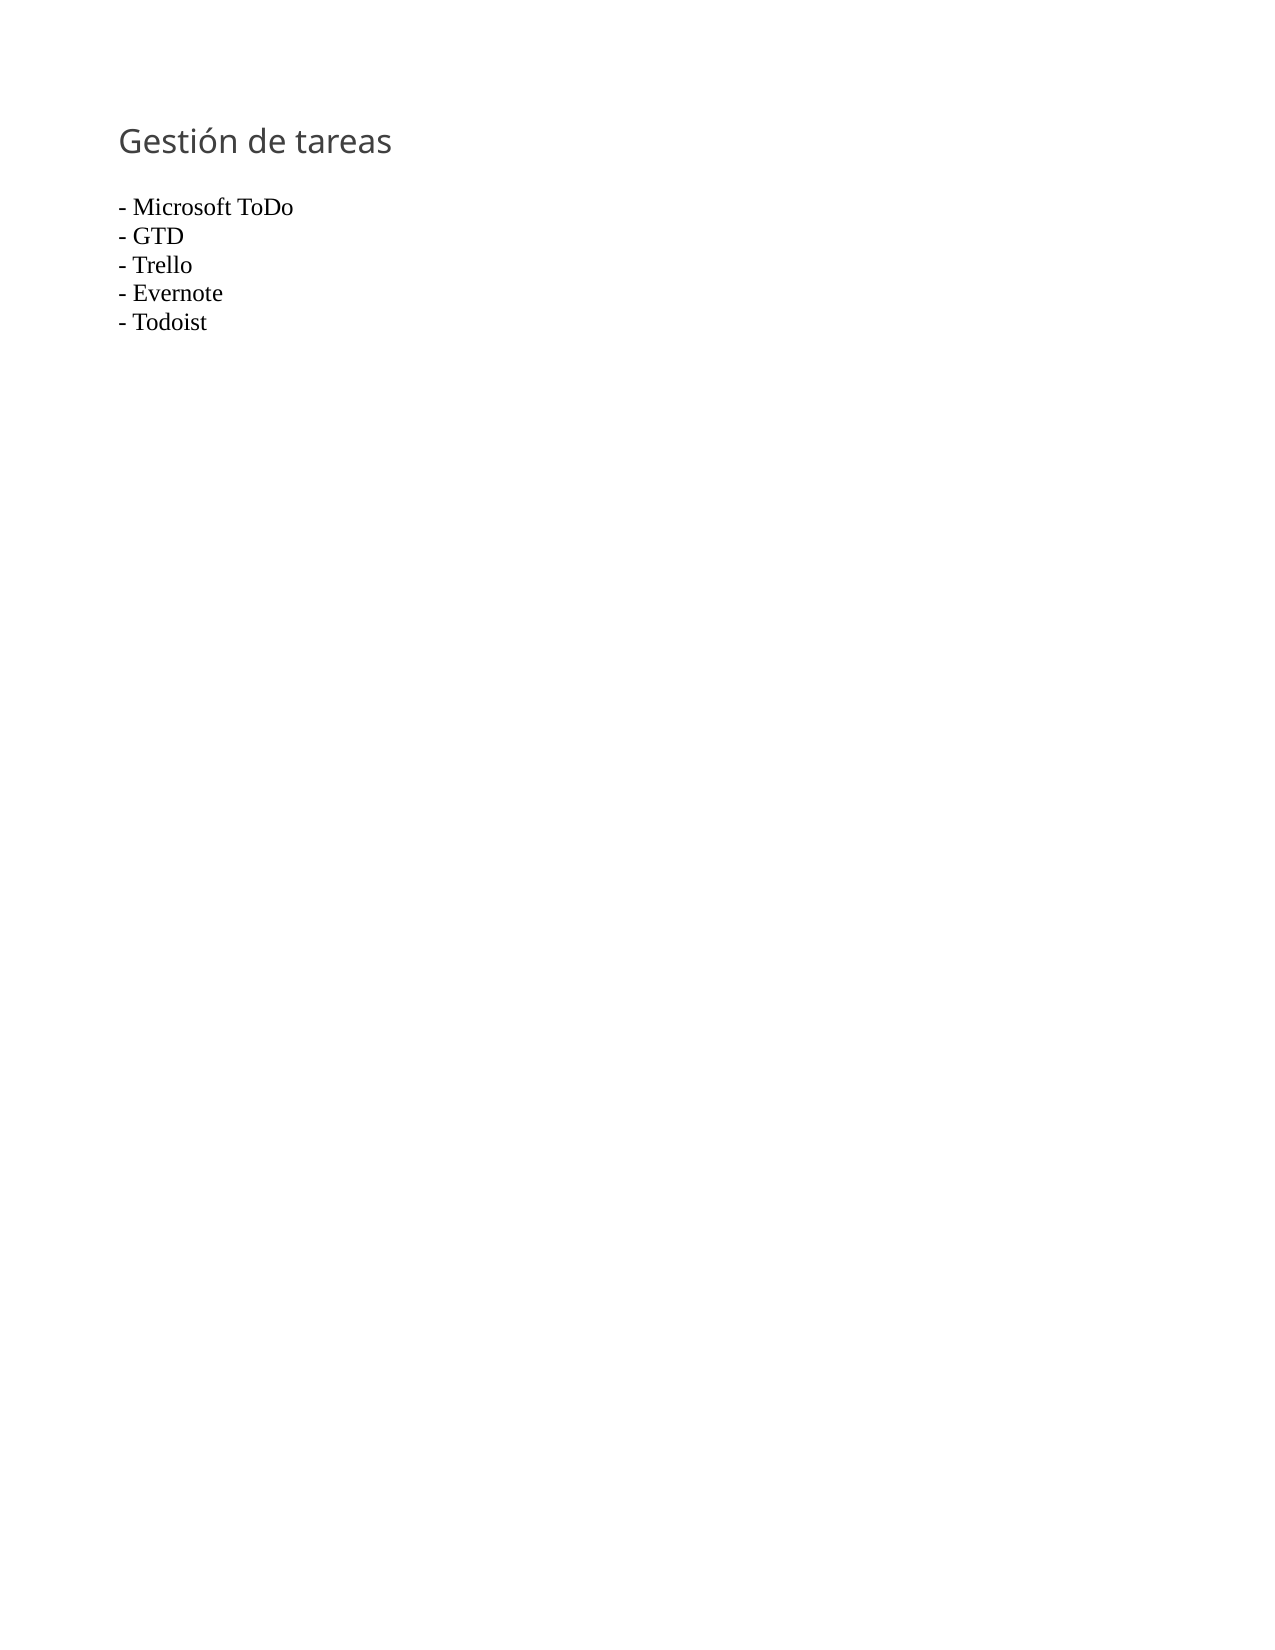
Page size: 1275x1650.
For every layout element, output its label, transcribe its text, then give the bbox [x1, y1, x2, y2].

text - Trello [118, 250, 1157, 278]
text - Evernote [118, 278, 1157, 307]
text Gestión de tareas [118, 118, 1157, 163]
text - Todoist [118, 307, 1157, 336]
text - Microsoft ToDo [118, 192, 1157, 221]
text - GTD [118, 221, 1157, 250]
